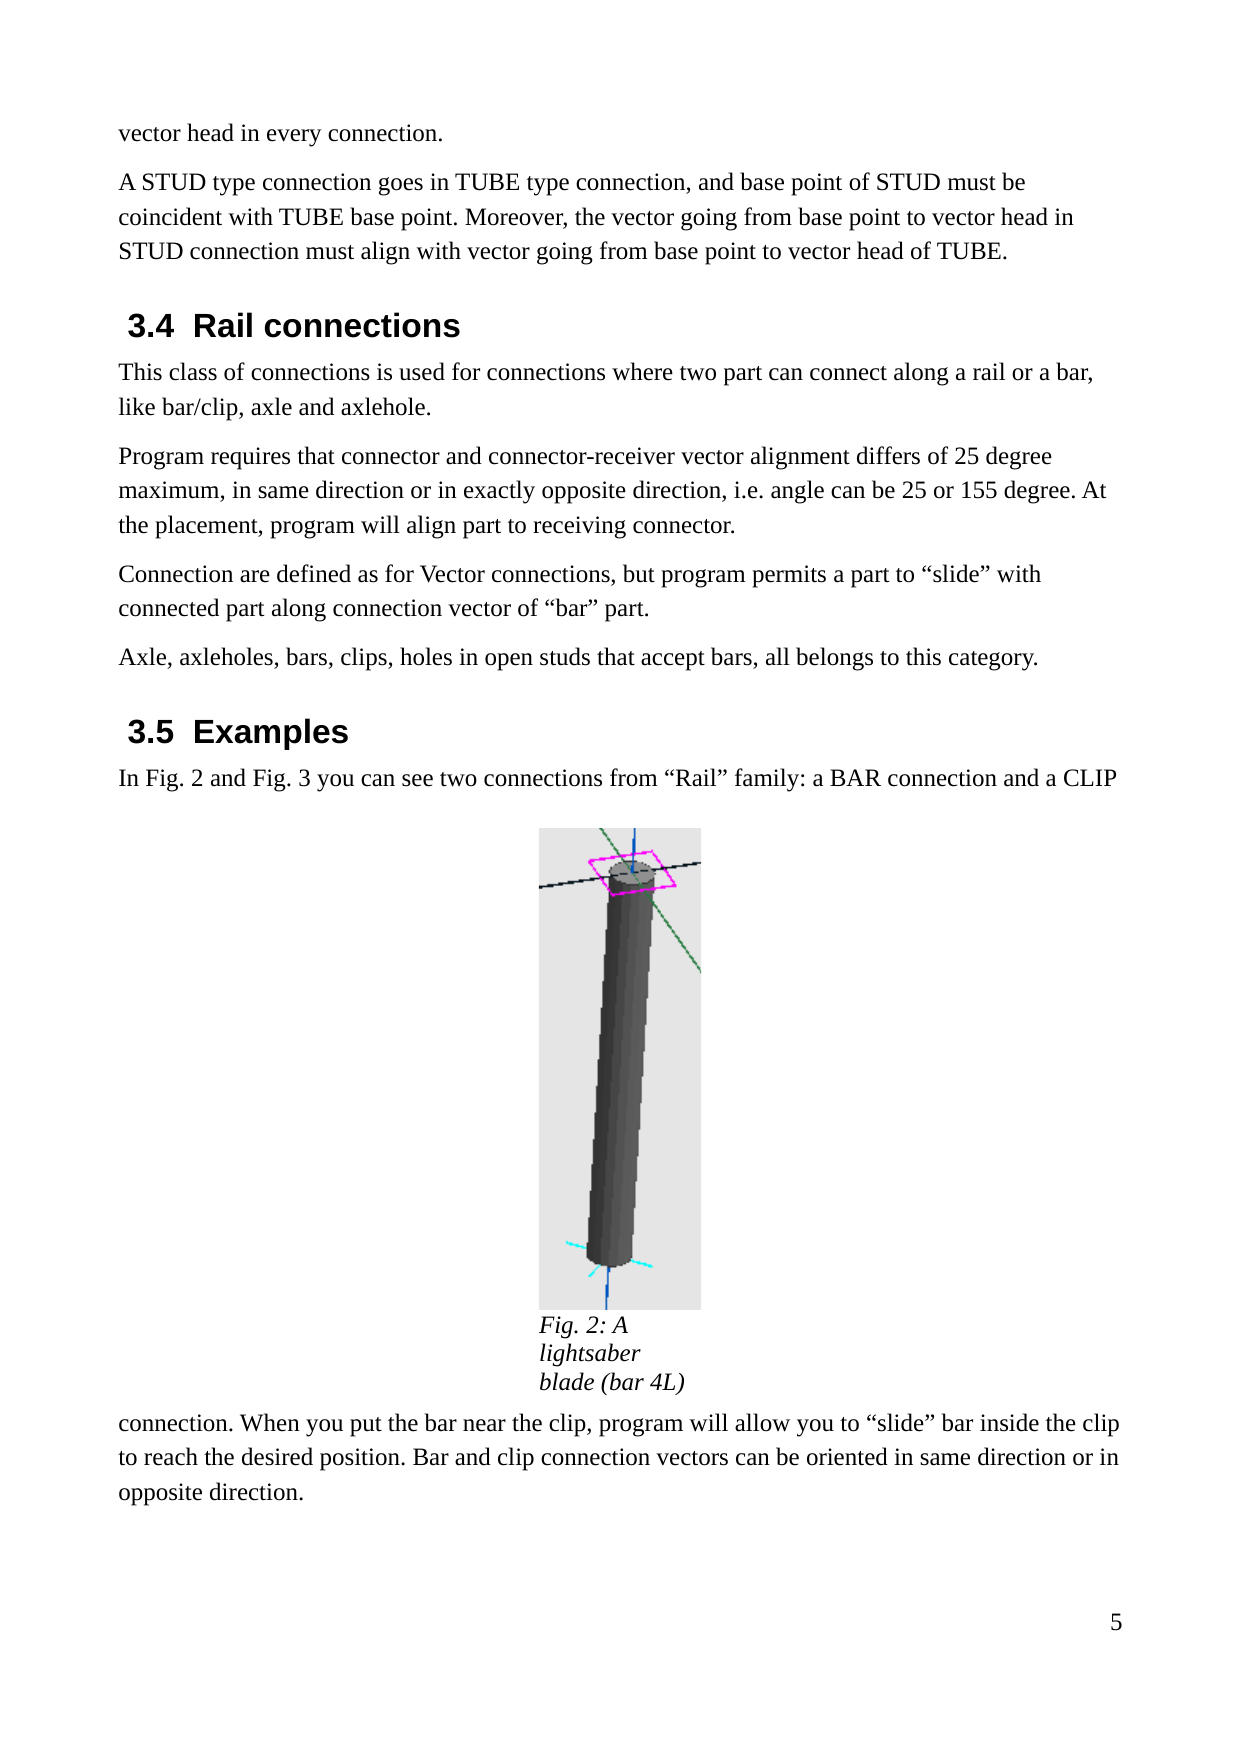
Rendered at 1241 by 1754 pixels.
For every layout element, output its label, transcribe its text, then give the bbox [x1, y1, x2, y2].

subtitle Examples [118, 712, 1122, 751]
text vector head in every connection. [118, 118, 1122, 147]
text Program requires that connector and connector-receiver vector alignment differs of 25 degree maximum, in same direction or in exactly opposite direction, i.e. angle can be 25 or 155 degree. At the placement, program will align part to receiving connector. [118, 441, 1122, 538]
text Axle, axleholes, bars, clips, holes in open studs that accept bars, all belongs to this category. [118, 642, 1122, 671]
text A STUD type connection goes in TUBE type connection, and base point of STUD must be coincident with TUBE base point. Moreover, the vector going from base point to vector head in STUD connection must align with vector going from base point to vector head of TUBE. [118, 167, 1122, 265]
picture [538, 828, 702, 1310]
text Connection are defined as for Vector connections, but program permits a part to “slide” with connected part along connection vector of “bar” part. [118, 559, 1122, 622]
text Fig. 2: A lightsaber blade (bar 4L) [539, 1310, 701, 1396]
text This class of connections is used for connections where two part can connect along a rail or a bar, like bar/clip, axle and axlehole. [118, 357, 1122, 420]
text In Fig. 2 and Fig. 3 you can see two connections from “Rail” family: a BAR connection and a CLIP connection. When you put the bar near the clip, program will allow you to “slide” bar inside the clip to reach the desired position. Bar and clip connection vectors can be oriented in same direction or in opposite direction. [118, 763, 1122, 1505]
subtitle Rail connections [118, 306, 1122, 345]
